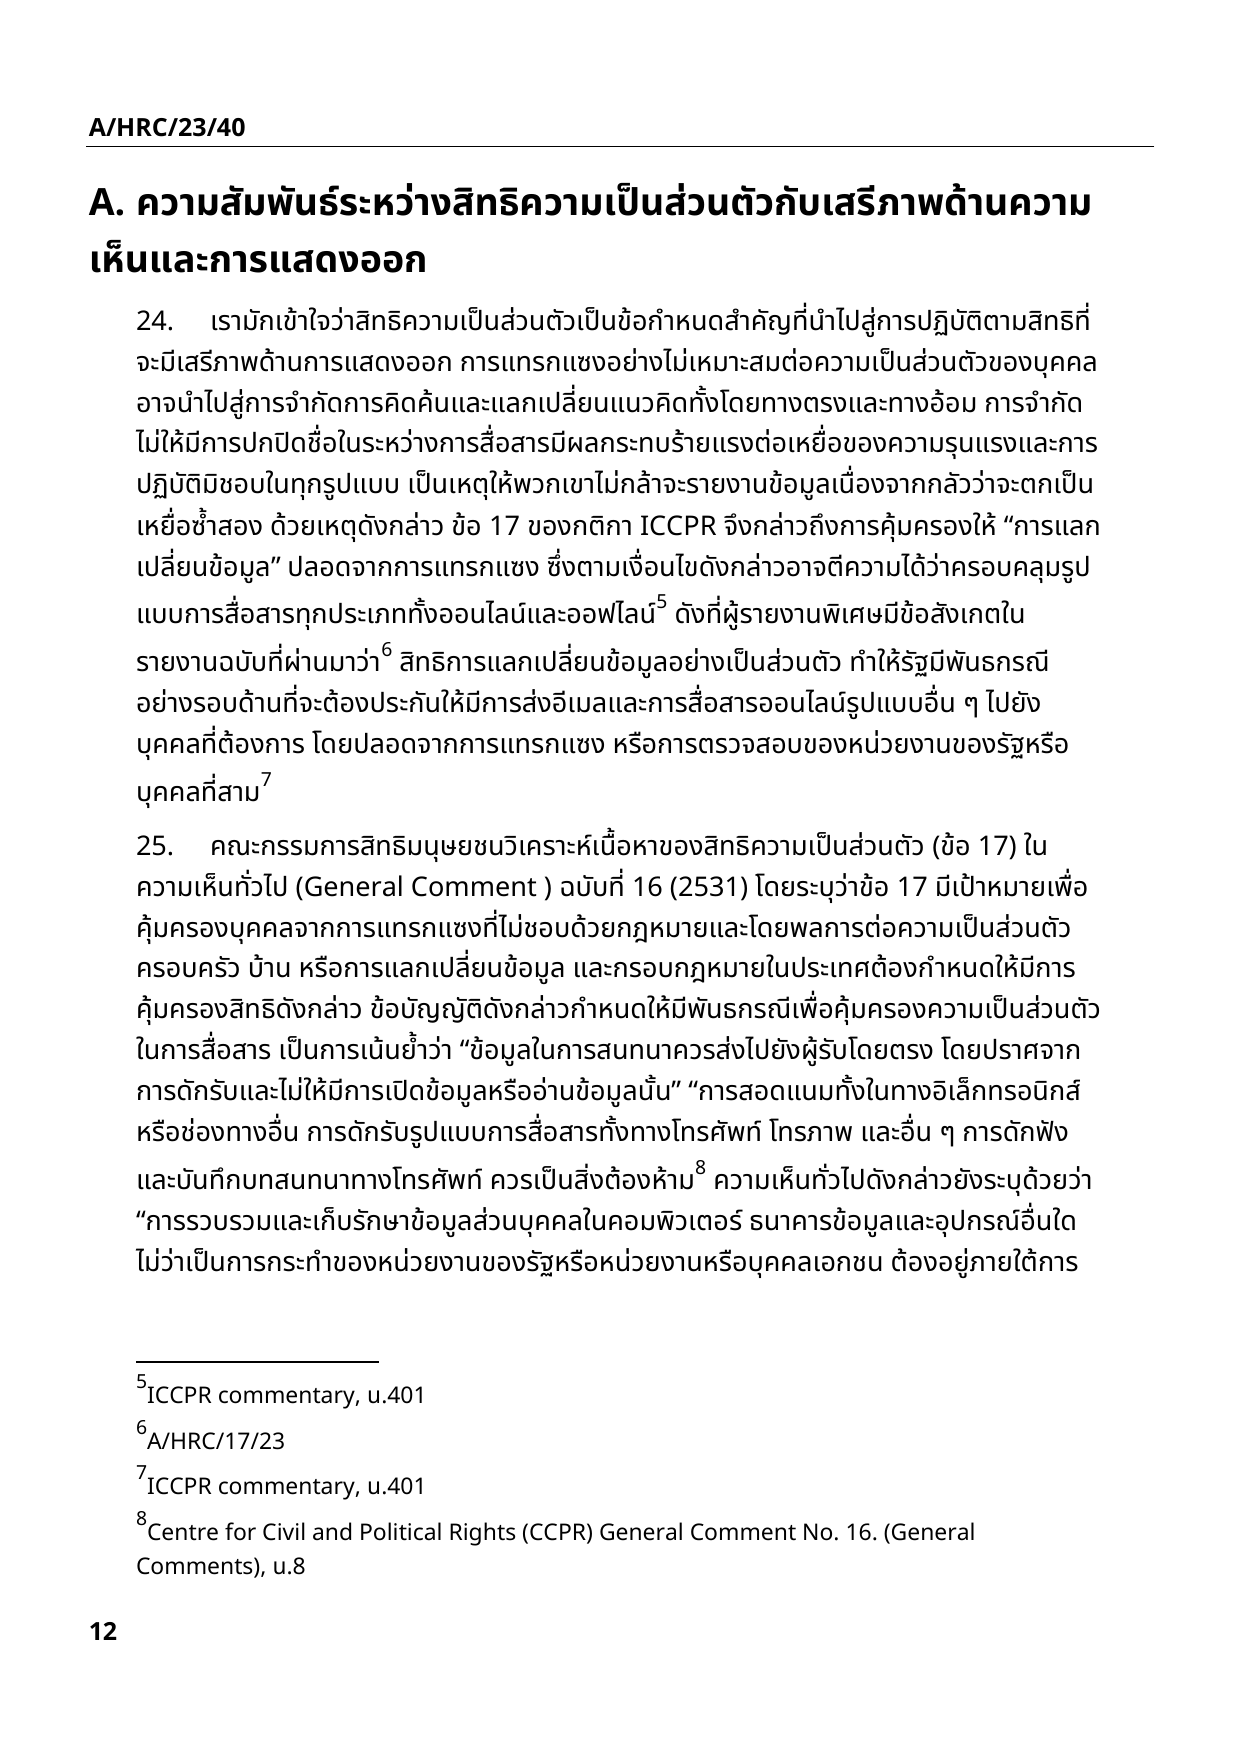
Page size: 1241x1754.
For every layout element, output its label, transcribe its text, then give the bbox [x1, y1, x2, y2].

list เรามักเข้าใจว่าสิทธิความเป็นส่วนตัวเป็นข้อกำหนดสำคัญที่นำไปสู่การปฏิบัติตามสิทธิที่จะมีเสรีภาพด้านการแสดงออก การแทรกแซงอย่างไม่เหมาะสมต่อความเป็นส่วนตัวของบุคคล อาจนำไปสู่การจำกัดการคิดค้นและแลกเปลี่ยนแนวคิดทั้งโดยทางตรงและทางอ้อม การจำกัดไม่ให้มีการปกปิดชื่อในระหว่างการสื่อสารมีผลกระทบร้ายแรงต่อเหยื่อของความรุนแรงและการปฏิบัติมิชอบในทุกรูปแบบ เป็นเหตุให้พวกเขาไม่กล้าจะรายงานข้อมูลเนื่องจากกลัวว่าจะตกเป็นเหยื่อซ้ำสอง ด้วยเหตุดังกล่าว ข้อ 17 ของกติกา ICCPR จึงกล่าวถึงการคุ้มครองให้ “การแลกเปลี่ยนข้อมูล” ปลอดจากการแทรกแซง ซึ่งตามเงื่อนไขดังกล่าวอาจตีความได้ว่าครอบคลุมรูปแบบการสื่อสารทุกประเภททั้งออนไลน์และออฟไลน์ ดังที่ผู้รายงานพิเศษมีข้อสังเกตในรายงานฉบับที่ผ่านมาว่า สิทธิการแลกเปลี่ยนข้อมูลอย่างเป็นส่วนตัว ทำให้รัฐมีพันธกรณีอย่างรอบด้านที่จะต้องประกันให้มีการส่งอีเมลและการสื่อสารออนไลน์รูปแบบอื่น ๆ ไปยังบุคคลที่ต้องการ โดยปลอดจากการแทรกแซง หรือการตรวจสอบของหน่วยงานของรัฐหรือบุคคลที่สาม [136, 301, 1104, 813]
list ICCPR commentary, น.401 [136, 1459, 1104, 1505]
list คณะกรรมการสิทธิมนุษยชนวิเคราะห์เนื้อหาของสิทธิความเป็นส่วนตัว (ข้อ 17) ในความเห็นทั่วไป (General Comment ) ฉบับที่ 16 (2531) โดยระบุว่าข้อ 17 มีเป้าหมายเพื่อคุ้มครองบุคคลจากการแทรกแซงที่ไม่ชอบด้วยกฎหมายและโดยพลการต่อความเป็นส่วนตัว ครอบครัว บ้าน หรือการแลกเปลี่ยนข้อมูล และกรอบกฎหมายในประเทศต้องกำหนดให้มีการคุ้มครองสิทธิดังกล่าว ข้อบัญญัติดังกล่าวกำหนดให้มีพันธกรณีเพื่อคุ้มครองความเป็นส่วนตัวในการสื่อสาร เป็นการเน้นย้ำว่า “ข้อมูลในการสนทนาควรส่งไปยังผู้รับโดยตรง โดยปราศจากการดักรับและไม่ให้มีการเปิดข้อมูลหรืออ่านข้อมูลนั้น” “การสอดแนมทั้งในทางอิเล็กทรอนิกส์หรือช่องทางอื่น การดักรับรูปแบบการสื่อสารทั้งทางโทรศัพท์ โทรภาพ และอื่น ๆ การดักฟังและบันทึกบทสนทนาทางโทรศัพท์ ควรเป็นสิ่งต้องห้าม ความเห็นทั่วไปดังกล่าวยังระบุด้วยว่า “การรวบรวมและเก็บรักษาข้อมูลส่วนบุคคลในคอมพิวเตอร์ ธนาคารข้อมูลและอุปกรณ์อื่นใด ไม่ว่าเป็นการกระทำของหน่วยงานของรัฐหรือหน่วยงานหรือบุคคลเอกชน ต้องอยู่ภายใต้การกำกับดูแลตามกฎหมาย” ในช่วงที่มีการรับรองความเห็นทั่วไปฉบับนี้ เรายังมีความเข้าใจน้อยมากเกี่ยวกับผลกระทบจากความก้าวหน้าของเทคโนโลยีด้านข้อมูลและการสื่อสารที่มีต่อสิทธิความเป็นส่วนตัว [136, 826, 1104, 1283]
list A/HRC/17/23 [136, 1413, 1104, 1459]
list ICCPR commentary, น.401 [136, 1368, 1104, 1413]
subtitle ความสัมพันธ์ระหว่างสิทธิความเป็นส่วนตัวกับเสรีภาพด้านความเห็นและการแสดงออก [88, 176, 1104, 289]
list Centre for Civil and Political Rights (CCPR) General Comment No. 16. (General Comments), น.8 [136, 1505, 1104, 1585]
